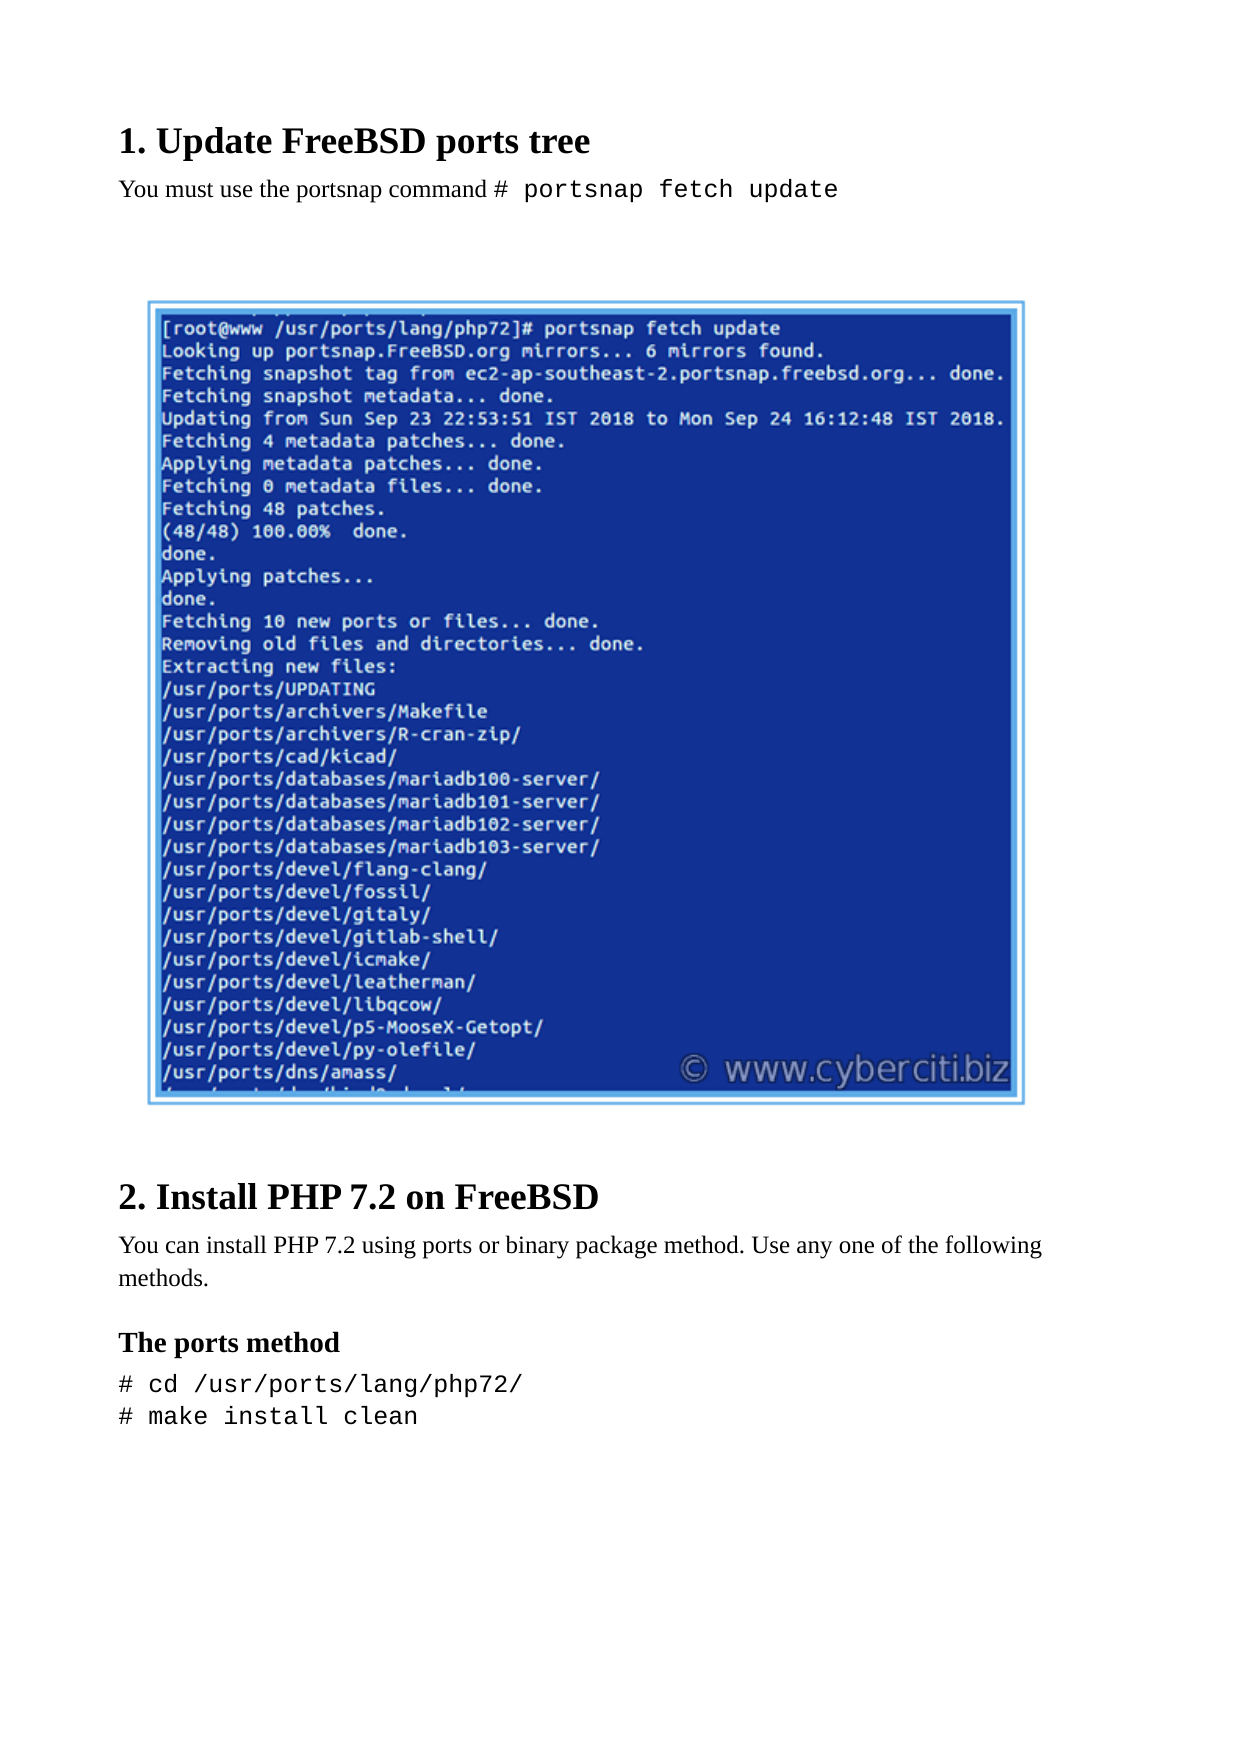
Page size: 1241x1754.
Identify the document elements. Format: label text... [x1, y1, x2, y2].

text You must use the portsnap command # portsnap fetch update [118, 174, 1122, 1134]
picture [118, 272, 1054, 1135]
subtitle The ports method [118, 1325, 1122, 1359]
subtitle 1. Update FreeBSD ports tree [118, 118, 1122, 161]
text # cd /usr/ports/lang/php72/ # make install clean [118, 1371, 1122, 1495]
subtitle 2. Install PHP 7.2 on FreeBSD [118, 1174, 1122, 1217]
text You can install PHP 7.2 using ports or binary package method. Use any one of the following methods. [118, 1230, 1122, 1292]
